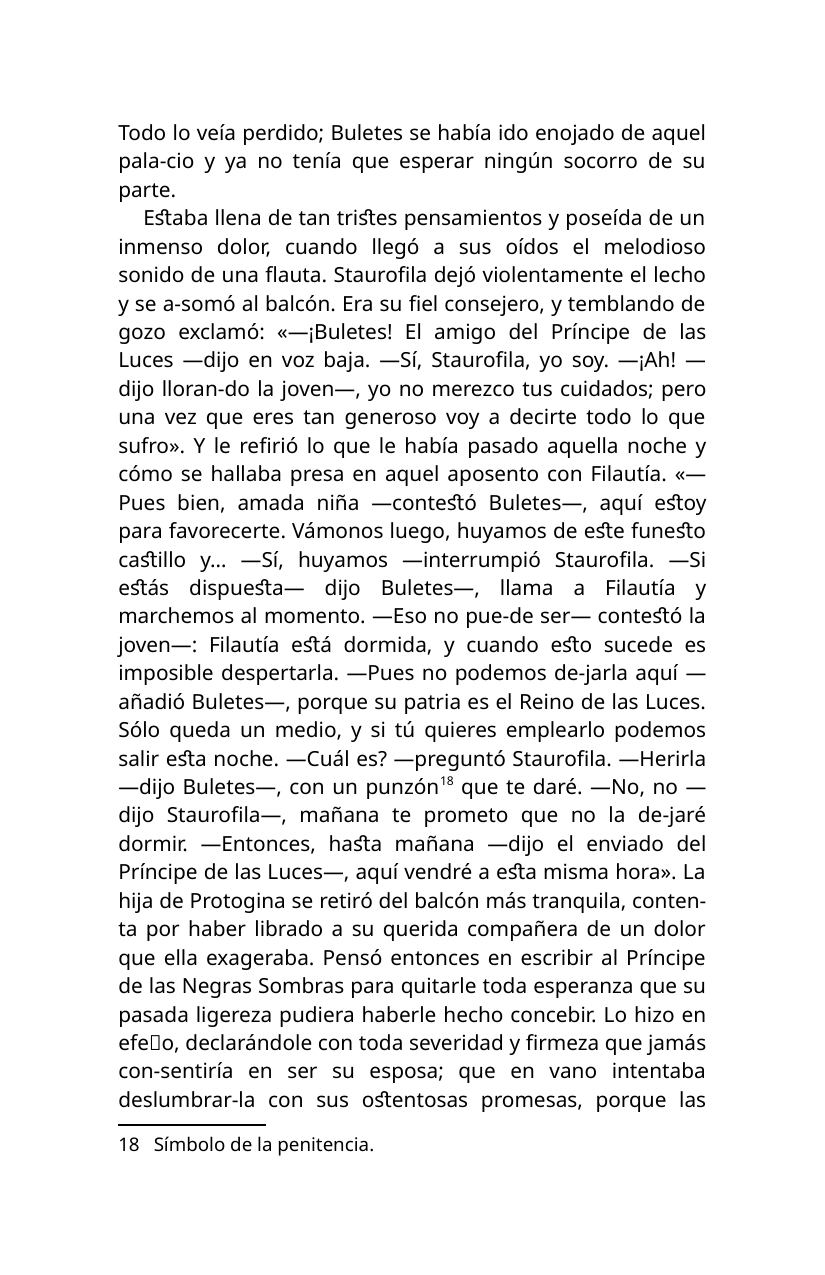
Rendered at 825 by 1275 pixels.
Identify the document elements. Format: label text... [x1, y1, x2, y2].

text Eﬆaba llena de tan triﬆes pensamientos y poseída de un inmenso dolor, cuando llegó a sus oídos el melodioso sonido de una flauta. Staurofila dejó violentamente el lecho y se a-somó al balcón. Era su fiel consejero, y temblando de gozo exclamó: «—¡Buletes! El amigo del Príncipe de las Luces —dijo en voz baja. —Sí, Staurofila, yo soy. —¡Ah! —dijo lloran-do la joven—, yo no merezco tus cuidados; pero una vez que eres tan generoso voy a decirte todo lo que sufro». Y le refirió lo que le había pasado aquella noche y cómo se hallaba presa en aquel aposento con Filautía. «—Pues bien, amada niña —conteﬆó Buletes—, aquí eﬆoy para favorecerte. Vámonos luego, huyamos de eﬆe funeﬆo caﬆillo y… —Sí, huyamos —interrumpió Staurofila. —Si eﬆás dispueﬆa— dijo Buletes—, llama a Filautía y marchemos al momento. —Eso no pue-de ser— conteﬆó la joven—: Filautía eﬆá dormida, y cuando eﬆo sucede es imposible despertarla. —Pues no podemos de-jarla aquí —añadió Buletes—, porque su patria es el Reino de las Luces. Sólo queda un medio, y si tú quieres emplearlo podemos salir eﬆa noche. —Cuál es? —preguntó Staurofila. —Herirla —dijo Buletes—, con un punzón que te daré. —No, no —dijo Staurofila—, mañana te prometo que no la de-jaré dormir. —Entonces, haﬆa mañana —dijo el enviado del Príncipe de las Luces—, aquí vendré a eﬆa misma hora». La hija de Protogina se retiró del balcón más tranquila, conten-ta por haber librado a su querida compañera de un dolor que ella exageraba. Pensó entonces en escribir al Príncipe de las Negras Sombras para quitarle toda esperanza que su pasada ligereza pudiera haberle hecho concebir. Lo hizo en efeo, declarándole con toda severidad y firmeza que jamás con-sentiría en ser su esposa; que en vano intentaba deslumbrar-la con sus oﬆentosas promesas, porque las [118, 203, 707, 1113]
text Símbolo de la penitencia. [118, 1131, 707, 1157]
text Todo lo veía perdido; Buletes se había ido enojado de aquel pala-cio y ya no tenía que esperar ningún socorro de su parte. [118, 118, 707, 203]
